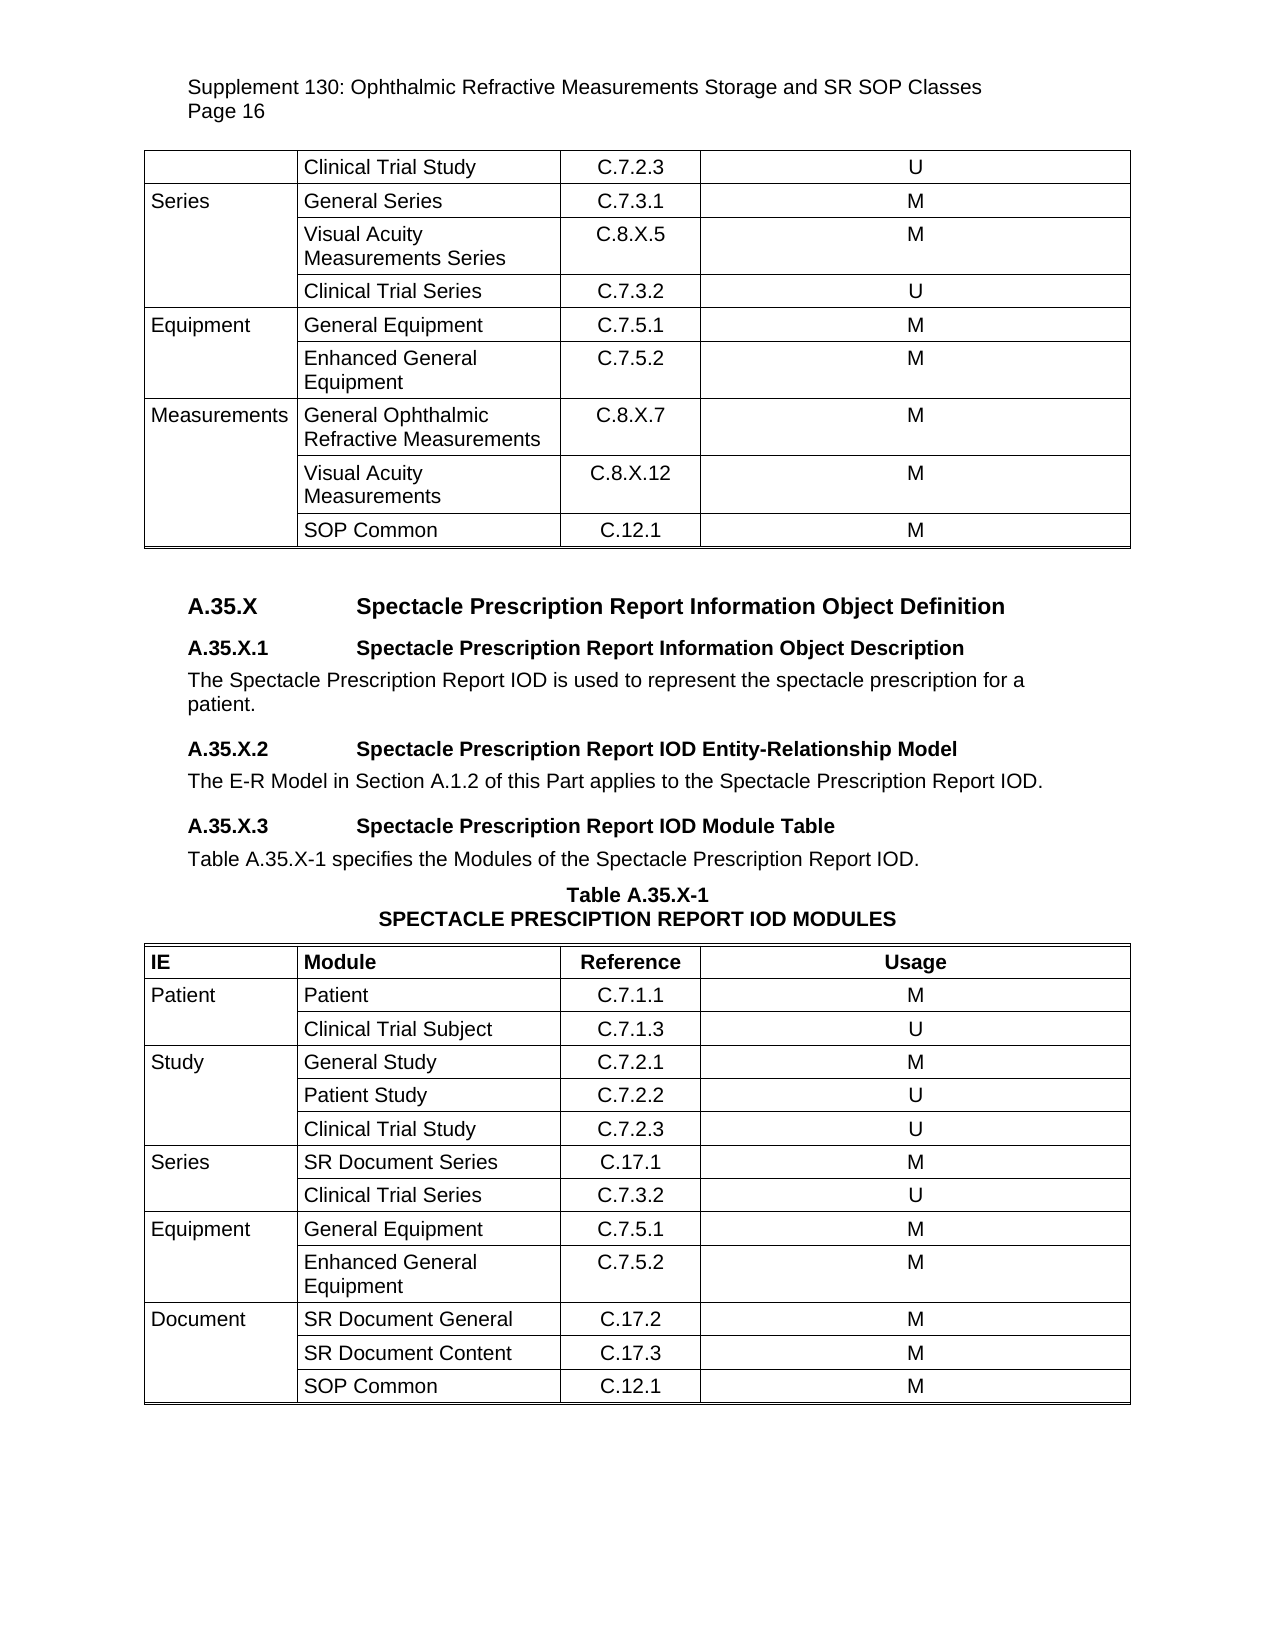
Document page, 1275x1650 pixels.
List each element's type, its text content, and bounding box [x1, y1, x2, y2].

table_cell M [701, 1246, 1130, 1302]
table_header Module [298, 947, 560, 978]
table_cell Measurements [145, 399, 297, 455]
table_cell Equipment [145, 1212, 297, 1302]
table_cell [145, 1011, 297, 1044]
table_header General Study [298, 1046, 560, 1078]
table_header SR Document Series [298, 1146, 560, 1178]
table_header IE [145, 947, 297, 978]
table_cell [145, 151, 297, 183]
table_header M [701, 1046, 1130, 1078]
table_header Reference [561, 947, 700, 978]
table_cell Enhanced General Equipment [298, 1246, 560, 1302]
table_cell U [701, 275, 1130, 307]
table_cell Patient [298, 979, 560, 1011]
table_cell Clinical Trial Series [298, 275, 560, 307]
table_cell C.7.1.1 [561, 979, 700, 1011]
table_cell M [701, 979, 1130, 1011]
table_cell U [701, 1112, 1130, 1144]
table_cell M [701, 399, 1130, 455]
table_cell C.7.2.3 [561, 151, 700, 183]
table_cell Clinical Trial Study [298, 1112, 560, 1144]
table_cell C.17.2 [561, 1303, 700, 1335]
table_cell Visual Acuity Measurements Series [298, 218, 560, 274]
table_cell Clinical Trial Subject [298, 1012, 560, 1044]
table_header General Equipment [298, 1212, 560, 1244]
table_cell Patient Study [298, 1079, 560, 1111]
table_cell C.12.1 [561, 1370, 700, 1402]
text The Spectacle Prescription Report IOD is used to represent the spectacle prescription for a patient. [187, 668, 1087, 716]
table_cell C.12.1 [561, 514, 700, 546]
subtitle A.35.X Spectacle Prescription Report Information Object Definition [187, 593, 1087, 619]
table_header M [701, 184, 1130, 217]
table_header M [701, 1212, 1130, 1244]
table_cell [145, 1335, 297, 1368]
table_cell C.7.5.2 [561, 342, 700, 398]
table_cell SR Document General [298, 1303, 560, 1335]
table_cell Clinical Trial Series [298, 1179, 560, 1211]
table_cell Series [145, 1146, 297, 1211]
table_cell SOP Common [298, 1370, 560, 1402]
table_header C.17.1 [561, 1146, 700, 1178]
table_header Usage [701, 947, 1130, 978]
table_cell C.7.2.2 [561, 1079, 700, 1111]
table_header C.7.5.1 [561, 308, 700, 341]
table_header C.7.2.1 [561, 1046, 700, 1078]
table_cell C.7.3.2 [561, 275, 700, 307]
table_cell M [701, 514, 1130, 546]
table_cell Document [145, 1303, 297, 1335]
table_header General Equipment [298, 308, 560, 341]
text The E-R Model in Section A.1.2 of this Part applies to the Spectacle Prescription Report IOD. [187, 769, 1087, 793]
table_header M [701, 1146, 1130, 1178]
subtitle A.35.X.1 Spectacle Prescription Report Information Object Description [187, 636, 1087, 660]
table_cell Study [145, 1046, 297, 1144]
table_cell C.17.3 [561, 1336, 700, 1368]
table_cell C.7.2.3 [561, 1112, 700, 1144]
table_cell C.7.3.2 [561, 1179, 700, 1211]
table_cell General Ophthalmic Refractive Measurements [298, 399, 560, 455]
table_cell C.7.1.3 [561, 1012, 700, 1044]
table_cell M [701, 1336, 1130, 1368]
table_cell Patient [145, 979, 297, 1011]
table_cell M [701, 456, 1130, 512]
table_cell SOP Common [298, 514, 560, 546]
table_cell C.7.5.2 [561, 1246, 700, 1302]
table_cell M [701, 1370, 1130, 1402]
table_header C.7.3.1 [561, 184, 700, 217]
table_cell U [701, 1079, 1130, 1111]
table_cell C.8.X.5 [561, 218, 700, 274]
table_cell M [701, 1303, 1130, 1335]
table_header C.7.5.1 [561, 1212, 700, 1244]
subtitle A.35.X.3 Spectacle Prescription Report IOD Module Table [187, 814, 1087, 838]
text Table A.35.X-1 specifies the Modules of the Spectacle Prescription Report IOD. [187, 846, 1087, 870]
table_cell [145, 455, 297, 512]
table_cell U [701, 151, 1130, 183]
title Table A.35.X-1 SPECTACLE PRESCIPTION REPORT IOD MODULES [187, 883, 1087, 931]
table_header General Series [298, 184, 560, 217]
table_cell [145, 1369, 297, 1402]
table_cell M [701, 342, 1130, 398]
table_cell Visual Acuity Measurements [298, 456, 560, 512]
table_cell U [701, 1012, 1130, 1044]
table_cell [145, 513, 297, 546]
table_header M [701, 308, 1130, 341]
table_cell Clinical Trial Study [298, 151, 560, 183]
table_cell C.8.X.7 [561, 399, 700, 455]
table_cell Enhanced General Equipment [298, 342, 560, 398]
table_cell U [701, 1179, 1130, 1211]
table_cell SR Document Content [298, 1336, 560, 1368]
table_cell Series [145, 184, 297, 307]
table_cell Equipment [145, 308, 297, 398]
table_cell M [701, 218, 1130, 274]
subtitle A.35.X.2 Spectacle Prescription Report IOD Entity-Relationship Model [187, 737, 1087, 761]
table_cell C.8.X.12 [561, 456, 700, 512]
